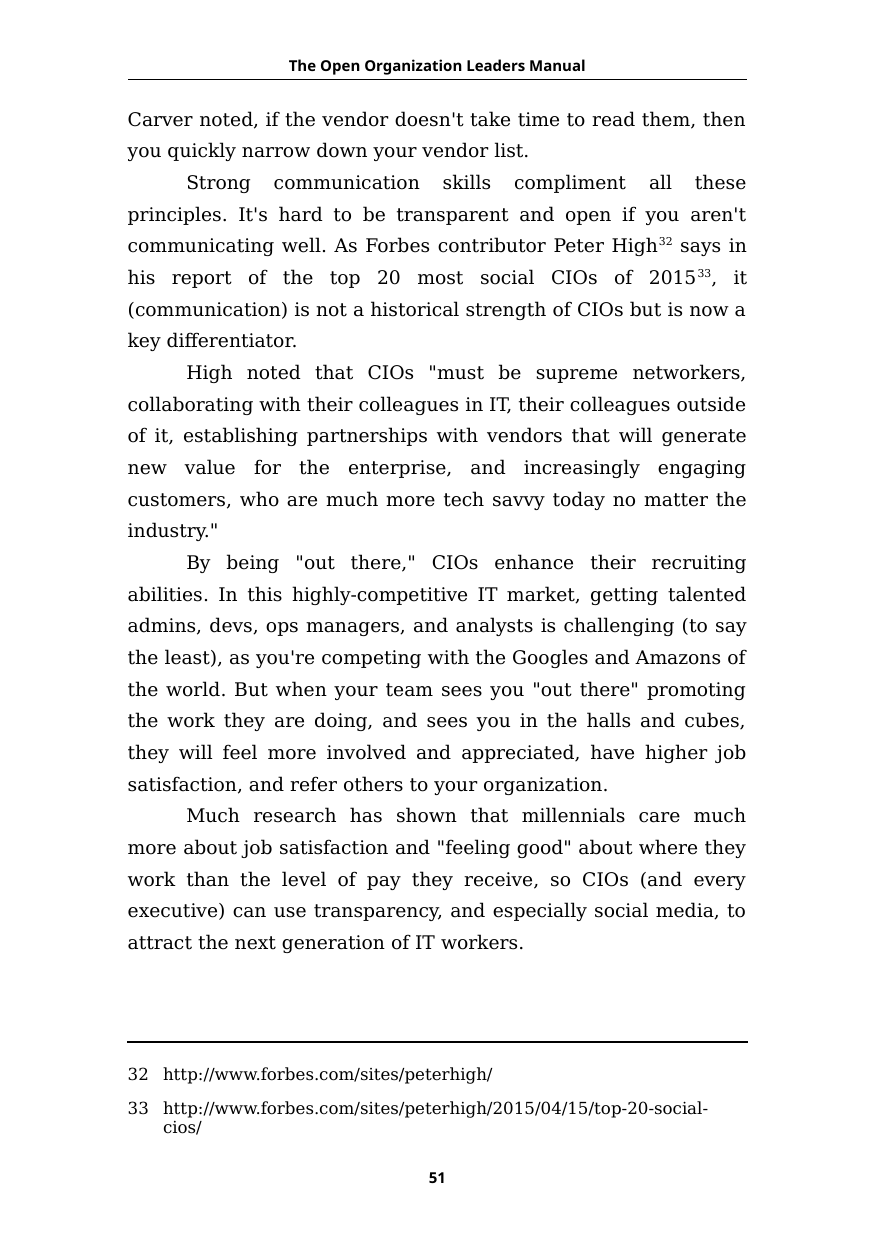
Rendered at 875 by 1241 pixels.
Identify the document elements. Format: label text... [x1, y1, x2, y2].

text Carver noted, if the vendor doesn't take time to read them, then you quickly narrow down your vendor list. [127, 109, 747, 162]
text Strong communication skills compliment all these principles. It's hard to be transparent and open if you aren't communicating well. As Forbes contributor Peter High says in his report of the top 20 most social CIOs of 2015, it (communication) is not a historical strength of CIOs but is now a key differentiator. [127, 172, 747, 352]
text By being "out there," CIOs enhance their recruiting abilities. In this highly-competitive IT market, getting talented admins, devs, ops managers, and analysts is challenging (to say the least), as you're competing with the Googles and Amazons of the world. But when your team sees you "out there" promoting the work they are doing, and sees you in the halls and cubes, they will feel more involved and appreciated, have higher job satisfaction, and refer others to your organization. [127, 552, 747, 796]
text High noted that CIOs "must be supreme networkers, collaborating with their colleagues in IT, their colleagues outside of it, establishing partnerships with vendors that will generate new value for the enterprise, and increasingly engaging customers, who are much more tech savvy today no matter the industry." [127, 362, 747, 542]
text Much research has shown that millennials care much more about job satisfaction and "feeling good" about where they work than the level of pay they receive, so CIOs (and every executive) can use transparency, and especially social media, to attract the next generation of IT workers. [127, 805, 747, 954]
text http://www.forbes.com/sites/peterhigh/ [127, 1064, 747, 1084]
text http://www.forbes.com/sites/peterhigh/2015/04/15/top-20-social-cios/ [127, 1099, 747, 1138]
